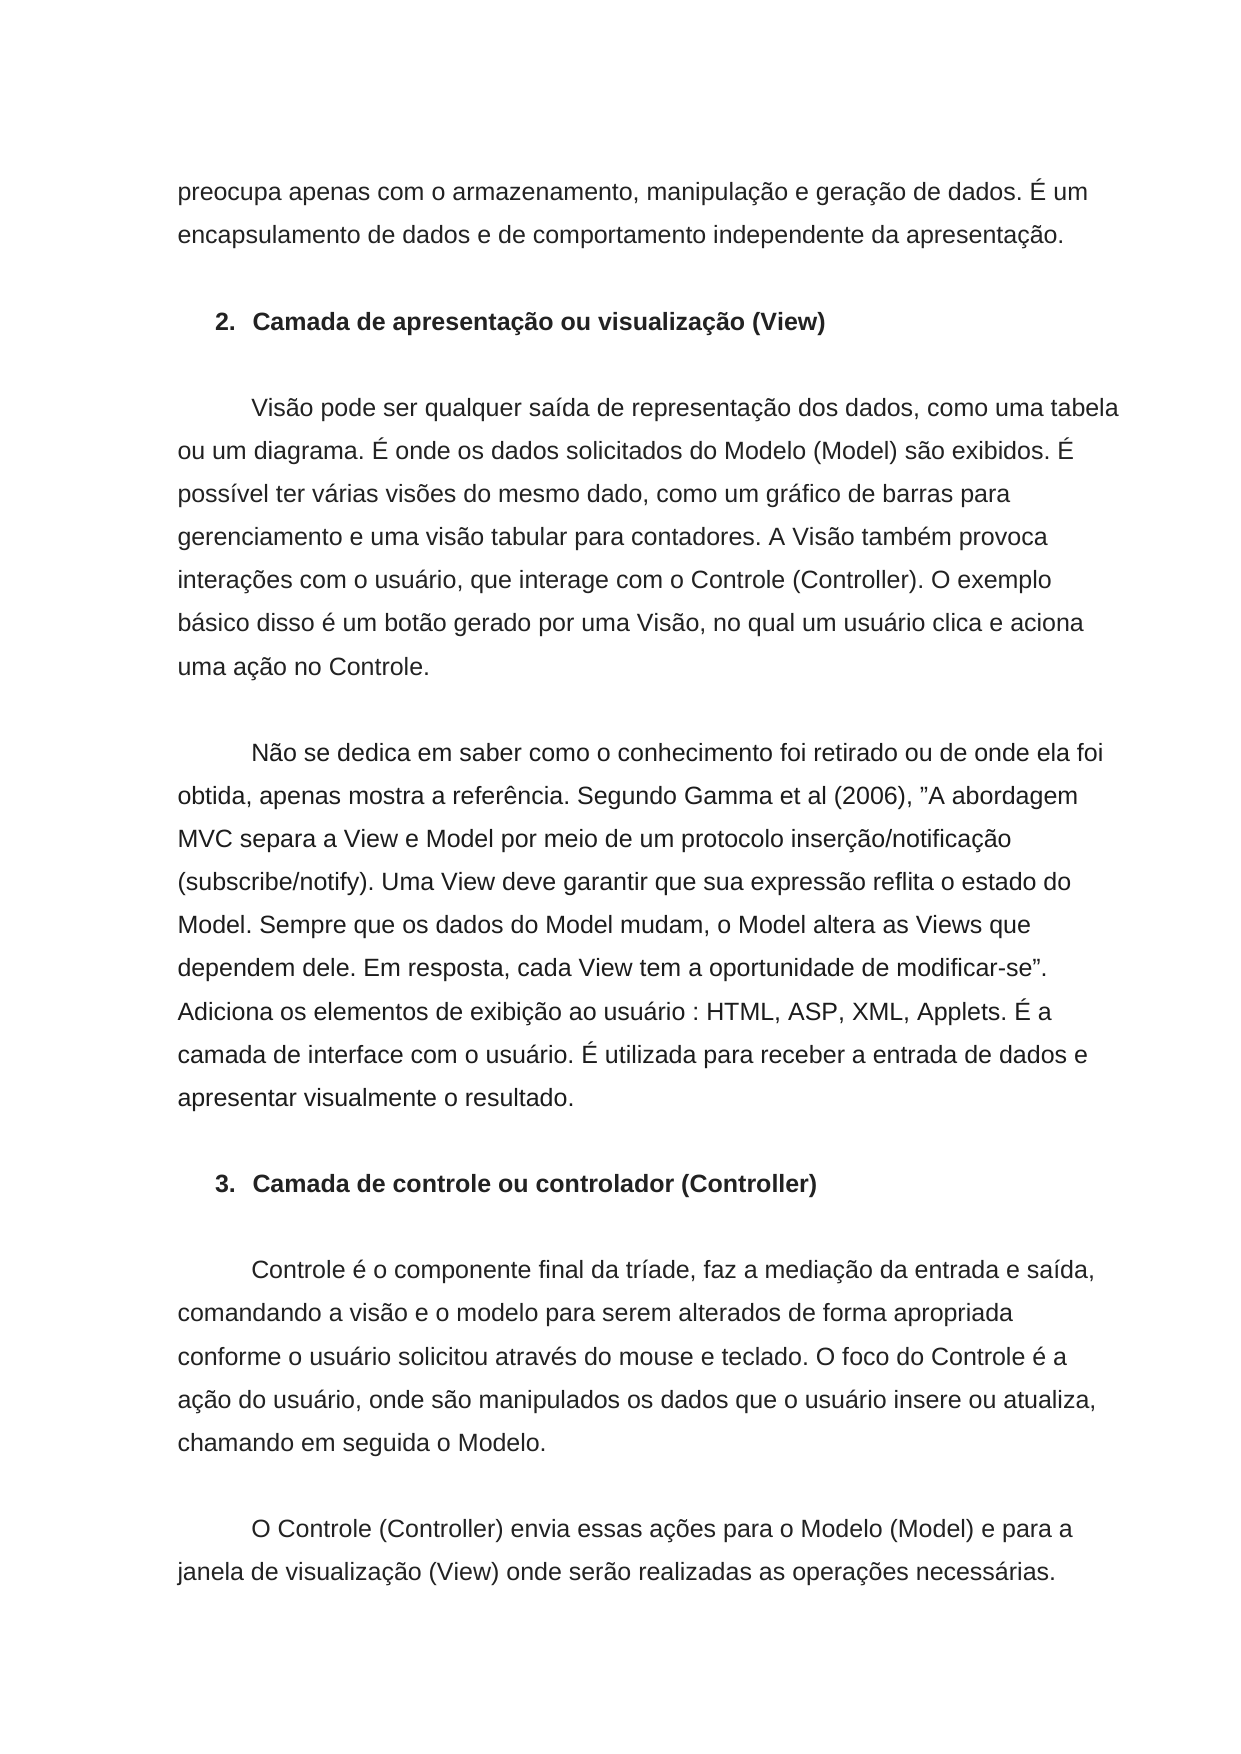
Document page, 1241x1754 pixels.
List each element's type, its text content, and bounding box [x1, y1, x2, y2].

list Camada de apresentação ou visualização (View) [215, 307, 1122, 335]
text Controle é o componente final da tríade, faz a mediação da entrada e saída, comandando a visão e o modelo para serem alterados de forma apropriada conforme o usuário solicitou através do mouse e teclado. O foco do Controle é a ação do usuário, onde são manipulados os dados que o usuário insere ou atualiza, chamando em seguida o Modelo. [177, 1255, 1122, 1457]
text Não se dedica em saber como o conhecimento foi retirado ou de onde ela foi obtida, apenas mostra a referência. Segundo Gamma et al (2006), ”A abordagem MVC separa a View e Model por meio de um protocolo inserção/notificação (subscribe/notify). Uma View deve garantir que sua expressão reflita o estado do Model. Sempre que os dados do Model mudam, o Model altera as Views que dependem dele. Em resposta, cada View tem a oportunidade de modificar-se”. Adiciona os elementos de exibição ao usuário : HTML, ASP, XML, Applets. É a camada de interface com o usuário. É utilizada para receber a entrada de dados e apresentar visualmente o resultado. [177, 738, 1122, 1112]
list Camada de controle ou controlador (Controller) [215, 1169, 1122, 1198]
text O Controle (Controller) envia essas ações para o Modelo (Model) e para a janela de visualização (View) onde serão realizadas as operações necessárias. [177, 1514, 1122, 1586]
text Visão pode ser qualquer saída de representação dos dados, como uma tabela ou um diagrama. É onde os dados solicitados do Modelo (Model) são exibidos. É possível ter várias visões do mesmo dado, como um gráfico de barras para gerenciamento e uma visão tabular para contadores. A Visão também provoca interações com o usuário, que interage com o Controle (Controller). O exemplo básico disso é um botão gerado por uma Visão, no qual um usuário clica e aciona uma ação no Controle. [177, 393, 1122, 680]
text preocupa apenas com o armazenamento, manipulação e geração de dados. É um encapsulamento de dados e de comportamento independente da apresentação. [177, 177, 1122, 249]
